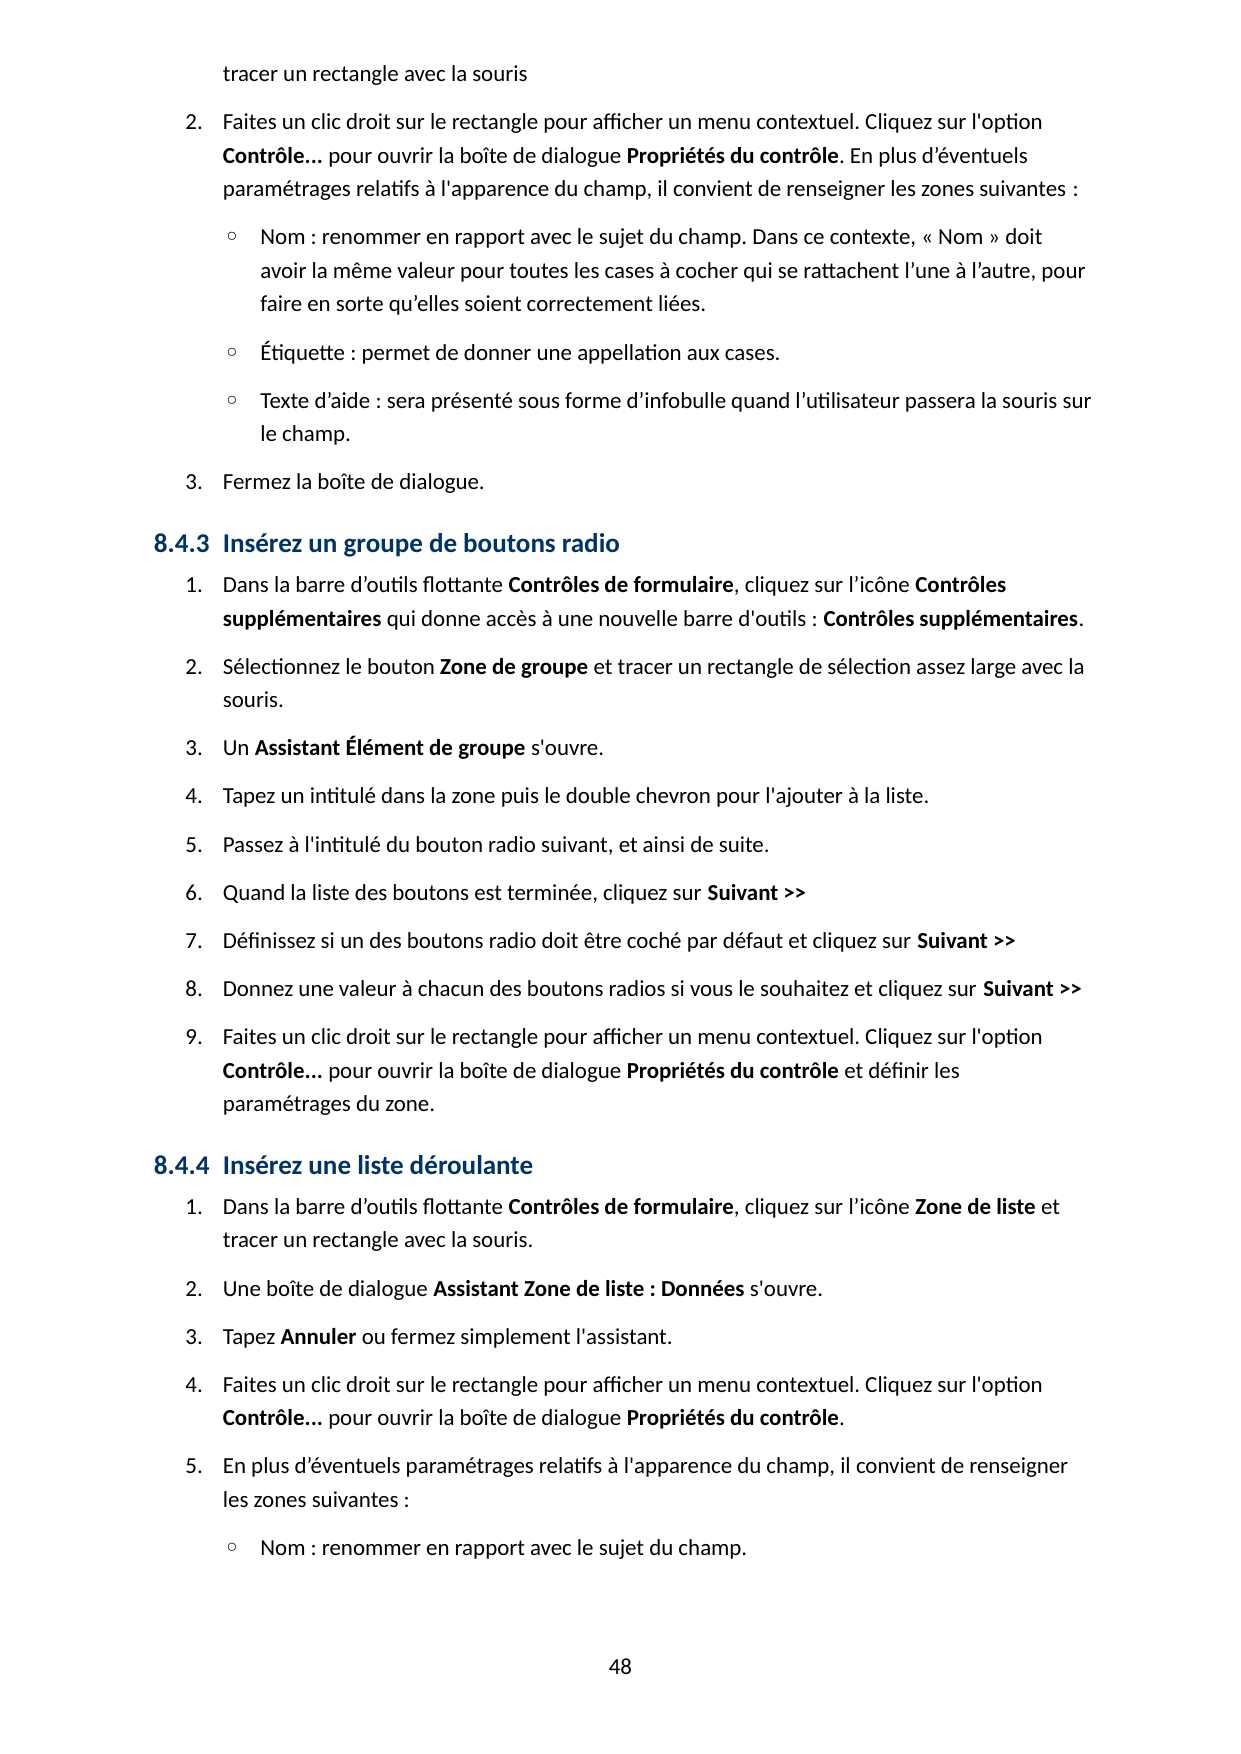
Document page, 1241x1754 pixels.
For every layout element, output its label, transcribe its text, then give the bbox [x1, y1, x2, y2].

list Fermez la boîte de dialogue. [185, 467, 1093, 495]
list Faites un clic droit sur le rectangle pour afficher un menu contextuel. Cliquez sur l'option Contrôle... pour ouvrir la boîte de dialogue Propriétés du contrôle. [185, 1370, 1093, 1431]
list Faites un clic droit sur le rectangle pour afficher un menu contextuel. Cliquez sur l'option Contrôle... pour ouvrir la boîte de dialogue Propriétés du contrôle. En plus d’éventuels paramétrages relatifs à l'apparence du champ, il convient de renseigner les zones suivantes : [185, 107, 1093, 202]
list Un Assistant Élément de groupe s'ouvre. [185, 733, 1093, 761]
list Dans la barre d’outils flottante Contrôles de formulaire, cliquez sur l’icône Zone de liste et tracer un rectangle avec la souris. [185, 1192, 1093, 1253]
subtitle Insérez un groupe de boutons radio [148, 526, 1093, 559]
list tracer un rectangle avec la souris [185, 59, 1093, 87]
list Nom : renommer en rapport avec le sujet du champ. Dans ce contexte, « Nom » doit avoir la même valeur pour toutes les cases à cocher qui se rattachent l’une à l’autre, pour faire en sorte qu’elles soient correctement liées. [223, 222, 1093, 317]
list Passez à l'intitulé du bouton radio suivant, et ainsi de suite. [185, 830, 1093, 858]
list Faites un clic droit sur le rectangle pour afficher un menu contextuel. Cliquez sur l'option Contrôle... pour ouvrir la boîte de dialogue Propriétés du contrôle et définir les paramétrages du zone. [185, 1022, 1093, 1117]
list Étiquette : permet de donner une appellation aux cases. [223, 338, 1093, 366]
list Sélectionnez le bouton Zone de groupe et tracer un rectangle de sélection assez large avec la souris. [185, 652, 1093, 713]
list Une boîte de dialogue Assistant Zone de liste : Données s'ouvre. [185, 1274, 1093, 1302]
list Tapez un intitulé dans la zone puis le double chevron pour l'ajouter à la liste. [185, 782, 1093, 809]
list Nom : renommer en rapport avec le sujet du champ. [223, 1533, 1093, 1561]
list Tapez Annuler ou fermez simplement l'assistant. [185, 1322, 1093, 1350]
list Définissez si un des boutons radio doit être coché par défaut et cliquez sur Suivant >> [185, 926, 1093, 954]
list Donnez une valeur à chacun des boutons radios si vous le souhaitez et cliquez sur Suivant >> [185, 974, 1093, 1002]
list Texte d’aide : sera présenté sous forme d’infobulle quand l’utilisateur passera la souris sur le champ. [223, 386, 1093, 447]
subtitle Insérez une liste déroulante [148, 1148, 1093, 1181]
list Quand la liste des boutons est terminée, cliquez sur Suivant >> [185, 878, 1093, 906]
list En plus d’éventuels paramétrages relatifs à l'apparence du champ, il convient de renseigner les zones suivantes : [185, 1452, 1093, 1513]
list Dans la barre d’outils flottante Contrôles de formulaire, cliquez sur l’icône Contrôles supplémentaires qui donne accès à une nouvelle barre d'outils : Contrôles supplémentaires. [185, 570, 1093, 632]
